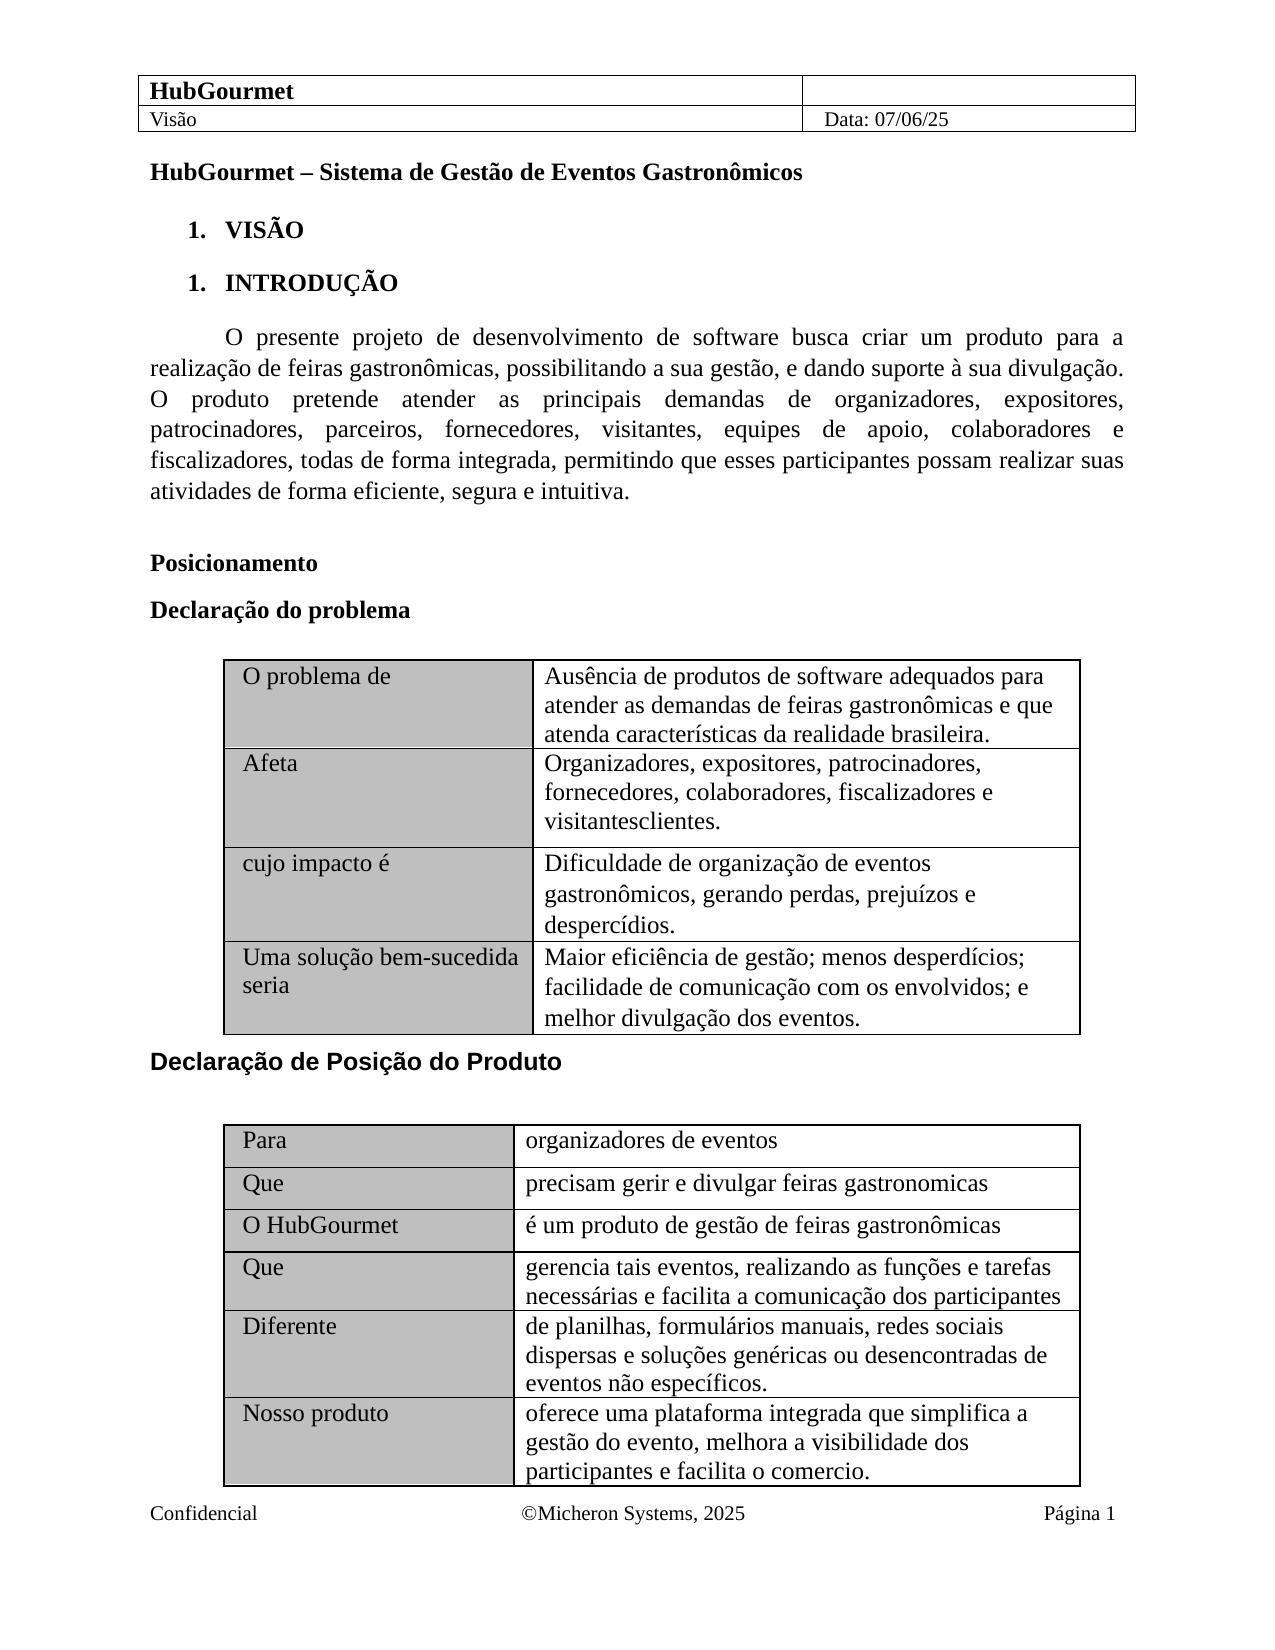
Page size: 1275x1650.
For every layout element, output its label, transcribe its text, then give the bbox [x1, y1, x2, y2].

table_header O problema de [225, 661, 532, 747]
subtitle Posicionamento [150, 548, 1125, 577]
table_header organizadores de eventos [515, 1126, 1079, 1167]
table_cell Maior eficiência de gestão; menos desperdícios; facilidade de comunicação com os envolvidos; e melhor divulgação dos eventos. [534, 942, 1079, 1034]
table_cell Afeta [225, 749, 532, 847]
table_cell cujo impacto é [225, 848, 532, 941]
table_cell Uma solução bem-sucedida seria [225, 942, 532, 1034]
table_cell Que [225, 1253, 513, 1310]
list INTRODUÇÃO [187, 268, 1125, 297]
table_cell é um produto de gestão de feiras gastronômicas [515, 1210, 1079, 1251]
table_cell de planilhas, formulários manuais, redes sociais dispersas e soluções genéricas ou desencontradas de eventos não específicos. [515, 1311, 1079, 1397]
table_cell precisam gerir e divulgar feiras gastronomicas [515, 1168, 1079, 1209]
table_cell Diferente [225, 1311, 513, 1397]
table_cell gerencia tais eventos, realizando as funções e tarefas necessárias e facilita a comunicação dos participantes [515, 1253, 1079, 1310]
subtitle Declaração do problema [150, 595, 1125, 624]
table_cell Que [225, 1168, 513, 1209]
text HubGourmet – Sistema de Gestão de Eventos Gastronômicos [150, 157, 1125, 186]
text O presente projeto de desenvolvimento de software busca criar um produto para a realização de feiras gastronômicas, possibilitando a sua gestão, e dando suporte à sua divulgação. O produto pretende atender as principais demandas de organizadores, expositores, patrocinadores, parceiros, fornecedores, visitantes, equipes de apoio, colaboradores e fiscalizadores, todas de forma integrada, permitindo que esses participantes possam realizar suas atividades de forma eficiente, segura e intuitiva. [150, 322, 1125, 505]
table_header Ausência de produtos de software adequados para atender as demandas de feiras gastronômicas e que atenda características da realidade brasileira. [534, 661, 1079, 747]
table_cell oferece uma plataforma integrada que simplifica a gestão do evento, melhora a visibilidade dos participantes e facilita o comercio. [515, 1398, 1079, 1484]
list VISÃO [187, 215, 1125, 243]
table_header Para [225, 1126, 513, 1167]
table_cell Nosso produto [225, 1398, 513, 1484]
table_cell Organizadores, expositores, patrocinadores, fornecedores, colaboradores, fiscalizadores e visitantesclientes. [534, 749, 1079, 847]
subtitle Declaração de Posição do Produto [150, 1047, 1125, 1076]
table_cell O HubGourmet [225, 1210, 513, 1251]
table_cell Dificuldade de organização de eventos gastronômicos, gerando perdas, prejuízos e despercídios. [534, 848, 1079, 941]
